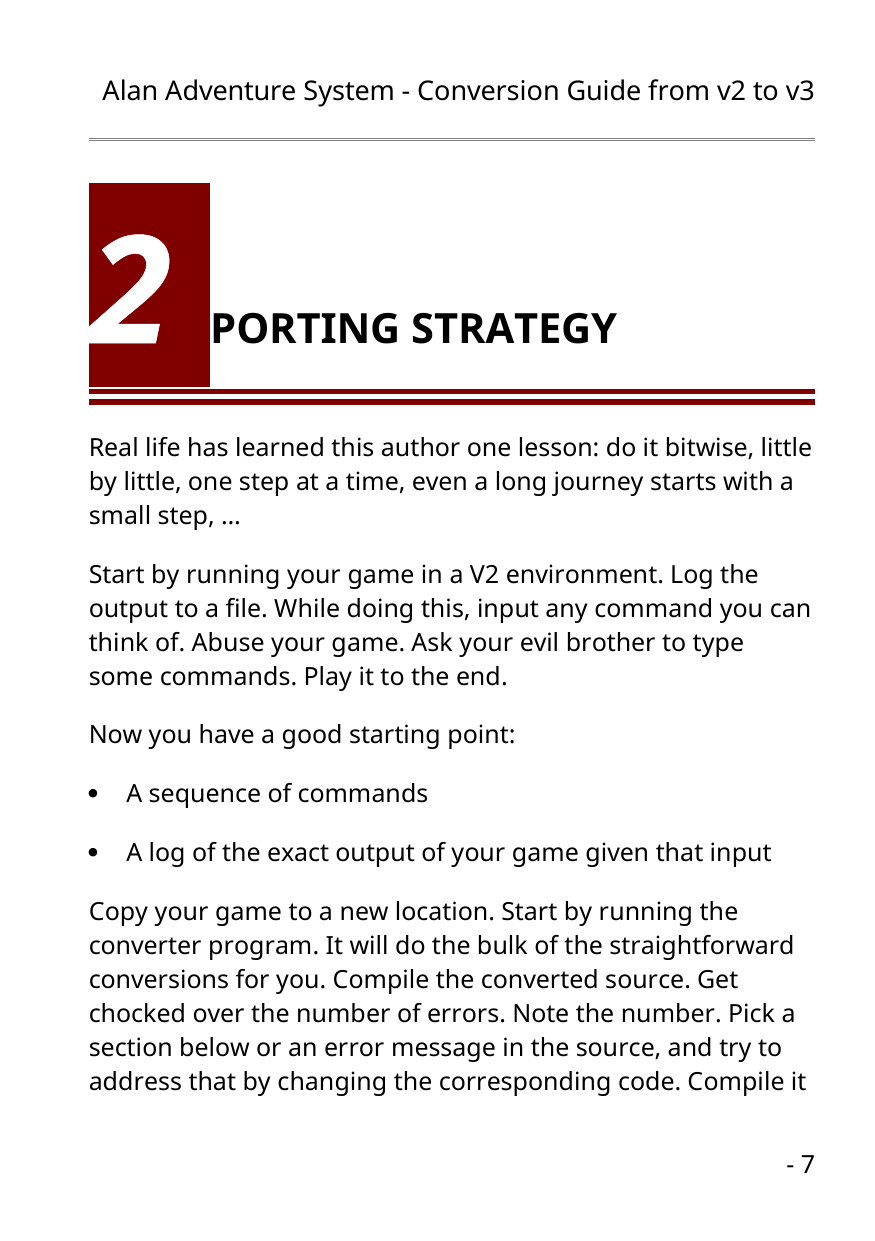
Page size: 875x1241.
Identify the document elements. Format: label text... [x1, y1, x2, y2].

text Now you have a good starting point: [88, 717, 815, 751]
subtitle Porting Strategy [88, 183, 815, 405]
list A sequence of commands [88, 776, 815, 810]
text Copy your game to a new location. Start by running the converter program. It will do the bulk of the straightforward conversions for you. Compile the converted source. Get chocked over the number of errors. Note the number. Pick a section below or an error message in the source, and try to address that by changing the corresponding code. Compile it [88, 894, 815, 1098]
text Real life has learned this author one lesson: do it bitwise, little by little, one step at a time, even a long journey starts with a small step, … [88, 430, 815, 532]
list A log of the exact output of your game given that input [88, 835, 815, 869]
text Start by running your game in a V2 environment. Log the output to a file. While doing this, input any command you can think of. Abuse your game. Ask your evil brother to type some commands. Play it to the end. [88, 557, 815, 692]
